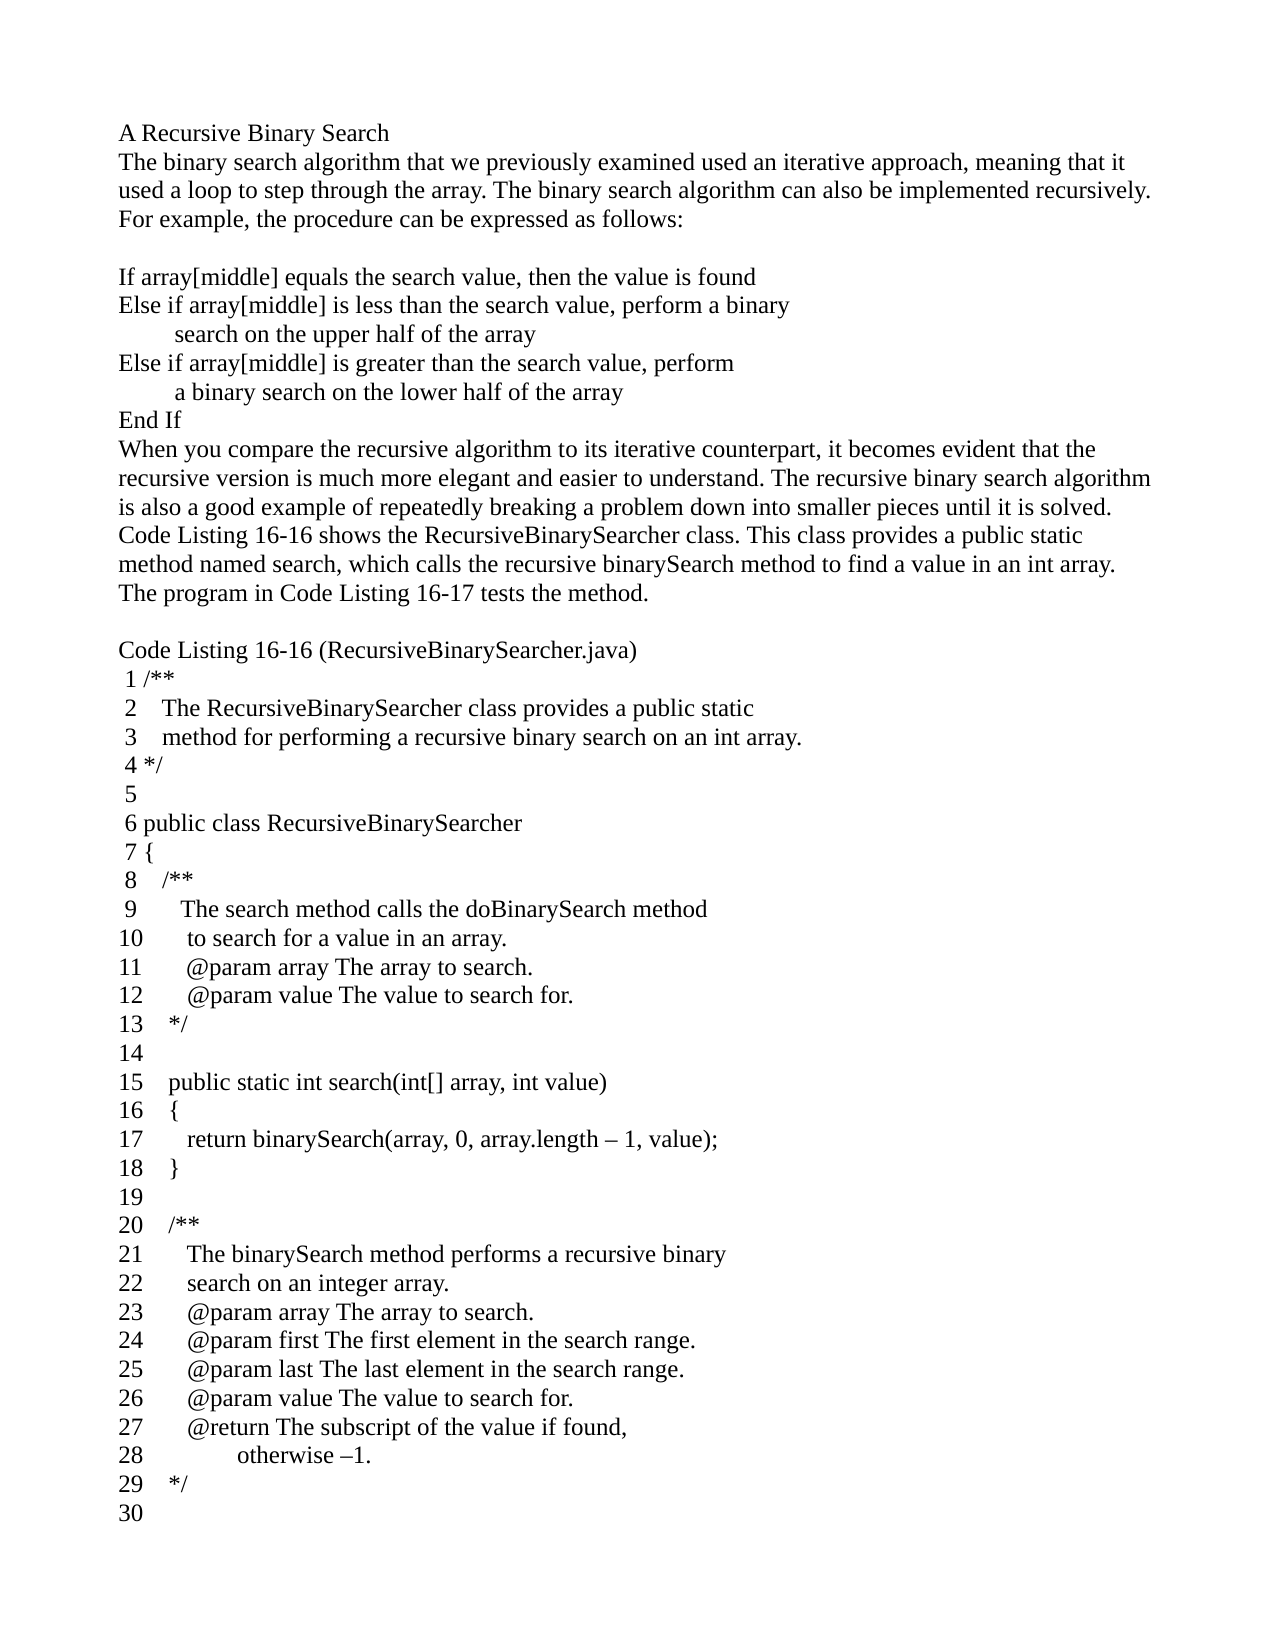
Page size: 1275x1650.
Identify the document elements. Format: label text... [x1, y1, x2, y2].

text 16 { [118, 1096, 1157, 1124]
text a binary search on the lower half of the array [118, 377, 1157, 406]
text 2 The RecursiveBinarySearcher class provides a public static [118, 693, 1157, 722]
text 25 @param last The last element in the search range. [118, 1354, 1157, 1383]
text When you compare the recursive algorithm to its iterative counterpart, it becomes evident that the recursive version is much more elegant and easier to understand. The recursive binary search algorithm is also a good example of repeatedly breaking a problem down into smaller pieces until it is solved. Code Listing 16-16 shows the RecursiveBinarySearcher class. This class provides a public static method named search, which calls the recursive binarySearch method to find a value in an int array. The program in Code Listing 16-17 tests the method. [118, 434, 1157, 607]
text 24 @param first The first element in the search range. [118, 1326, 1157, 1354]
text 18 } [118, 1153, 1157, 1182]
text 10 to search for a value in an array. [118, 923, 1157, 952]
text End If [118, 406, 1157, 434]
text 19 [118, 1182, 1157, 1211]
text 13 */ [118, 1009, 1157, 1038]
text Else if array[middle] is less than the search value, perform a binary [118, 291, 1157, 319]
text A Recursive Binary Search [118, 118, 1157, 147]
text 9 The search method calls the doBinarySearch method [118, 894, 1157, 923]
text 1 /** [118, 664, 1157, 693]
text 3 method for performing a recursive binary search on an int array. [118, 722, 1157, 751]
text 12 @param value The value to search for. [118, 981, 1157, 1009]
text 27 @return The subscript of the value if found, [118, 1412, 1157, 1441]
text If array[middle] equals the search value, then the value is found [118, 262, 1157, 291]
text 26 @param value The value to search for. [118, 1383, 1157, 1412]
text Code Listing 16-16 (RecursiveBinarySearcher.java) [118, 636, 1157, 664]
text 8 /** [118, 866, 1157, 894]
text 21 The binarySearch method performs a recursive binary [118, 1239, 1157, 1268]
text 6 public class RecursiveBinarySearcher [118, 808, 1157, 837]
text 28 otherwise –1. [118, 1441, 1157, 1469]
text 30 [118, 1498, 1157, 1527]
text 29 */ [118, 1469, 1157, 1498]
text search on the upper half of the array [118, 319, 1157, 348]
text 14 [118, 1038, 1157, 1067]
text 5 [118, 779, 1157, 808]
text 7 { [118, 837, 1157, 866]
text 20 /** [118, 1211, 1157, 1239]
text Else if array[middle] is greater than the search value, perform [118, 348, 1157, 377]
text 15 public static int search(int[] array, int value) [118, 1067, 1157, 1096]
text 17 return binarySearch(array, 0, array.length – 1, value); [118, 1124, 1157, 1153]
text 11 @param array The array to search. [118, 952, 1157, 981]
text 4 */ [118, 751, 1157, 779]
text 22 search on an integer array. [118, 1268, 1157, 1297]
text 23 @param array The array to search. [118, 1297, 1157, 1326]
text The binary search algorithm that we previously examined used an iterative approach, meaning that it used a loop to step through the array. The binary search algorithm can also be implemented recursively. For example, the procedure can be expressed as follows: [118, 147, 1157, 233]
